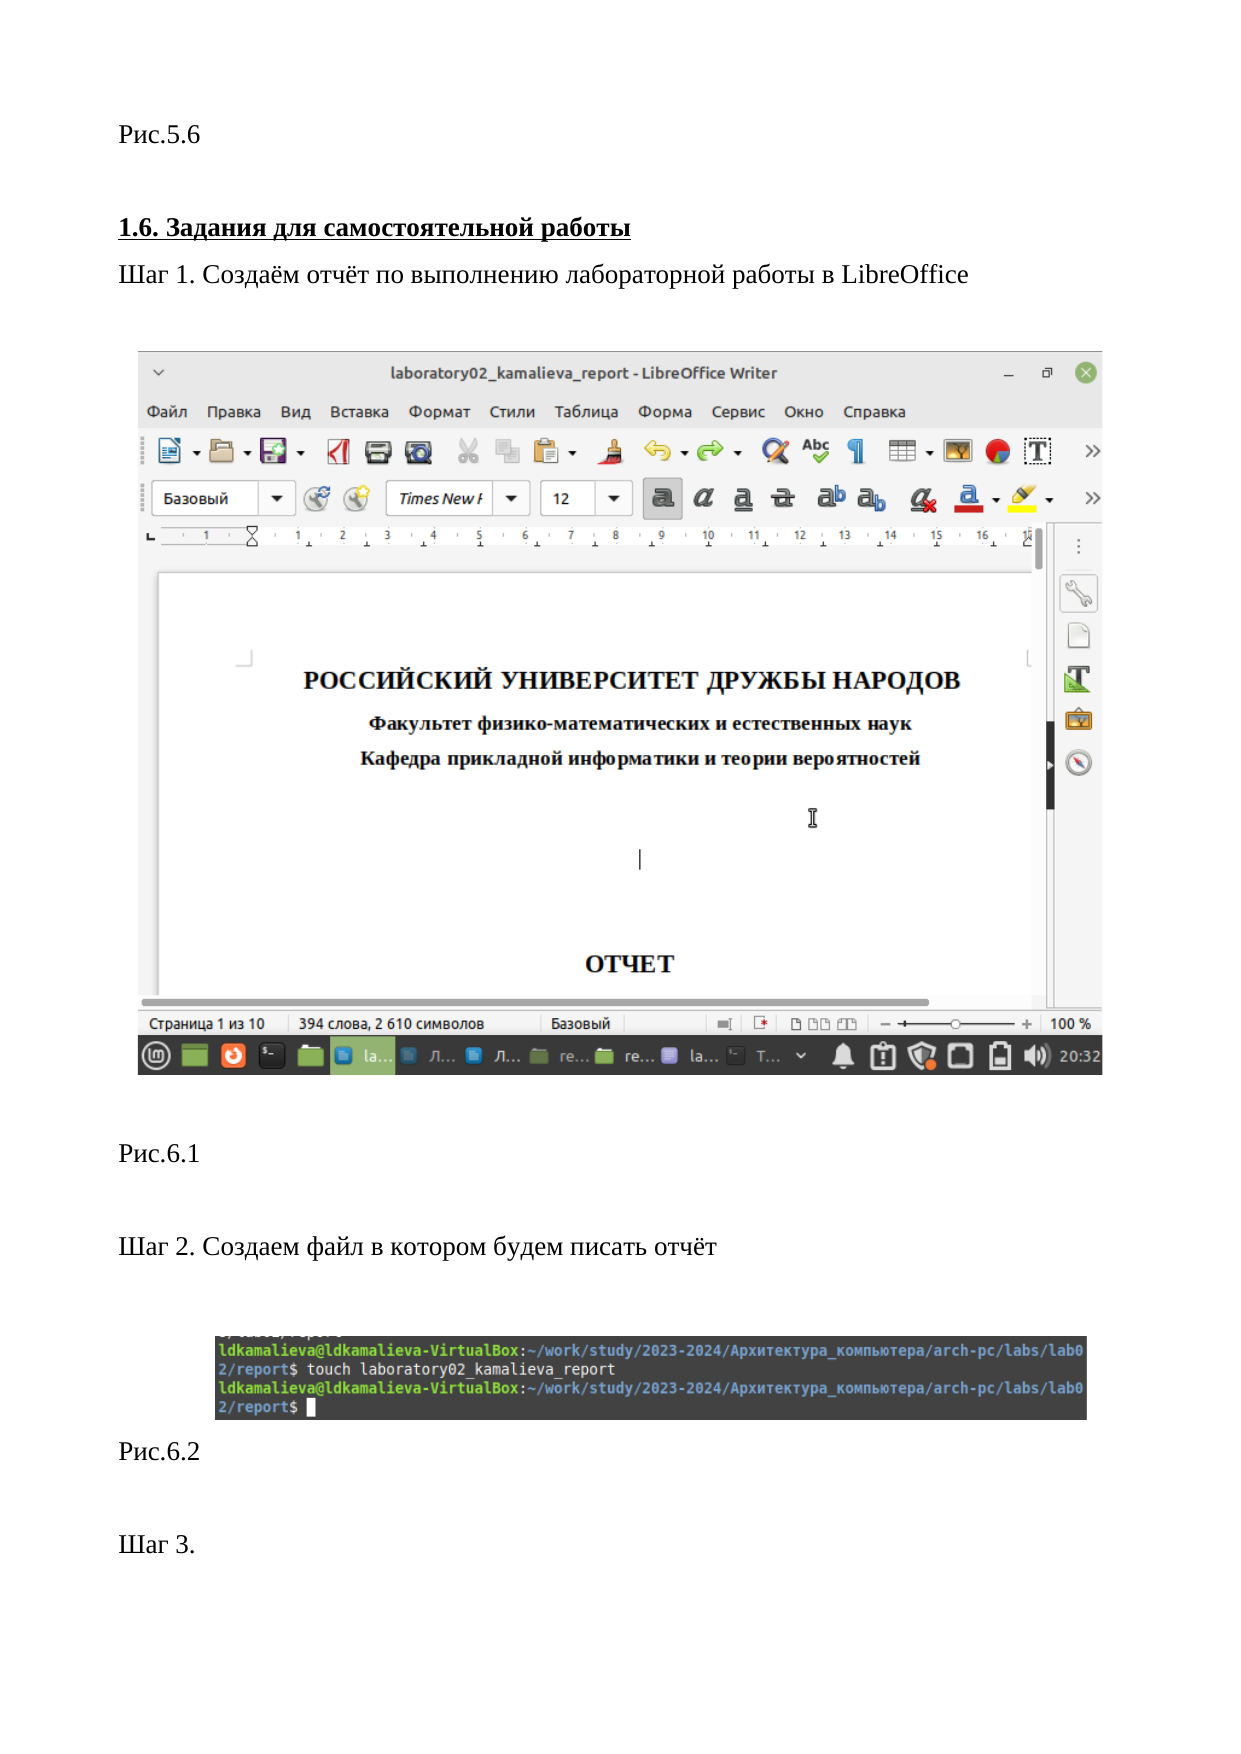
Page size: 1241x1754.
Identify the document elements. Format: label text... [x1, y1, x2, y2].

picture [137, 351, 1103, 1075]
picture [215, 1336, 1088, 1420]
text 1.6. Задания для самостоятельной работы [118, 211, 1122, 243]
text Шаг 1. Создаём отчёт по выполнению лабораторной работы в LibreOffice [118, 258, 1122, 289]
text Рис.6.1 [118, 1137, 1122, 1168]
text Шаг 3. [118, 1529, 1122, 1560]
text Рис.5.6 [118, 118, 1122, 149]
text Шаг 2. Создаем файл в котором будем писать отчёт [118, 1230, 1122, 1261]
text Рис.6.2 [118, 1324, 1122, 1466]
